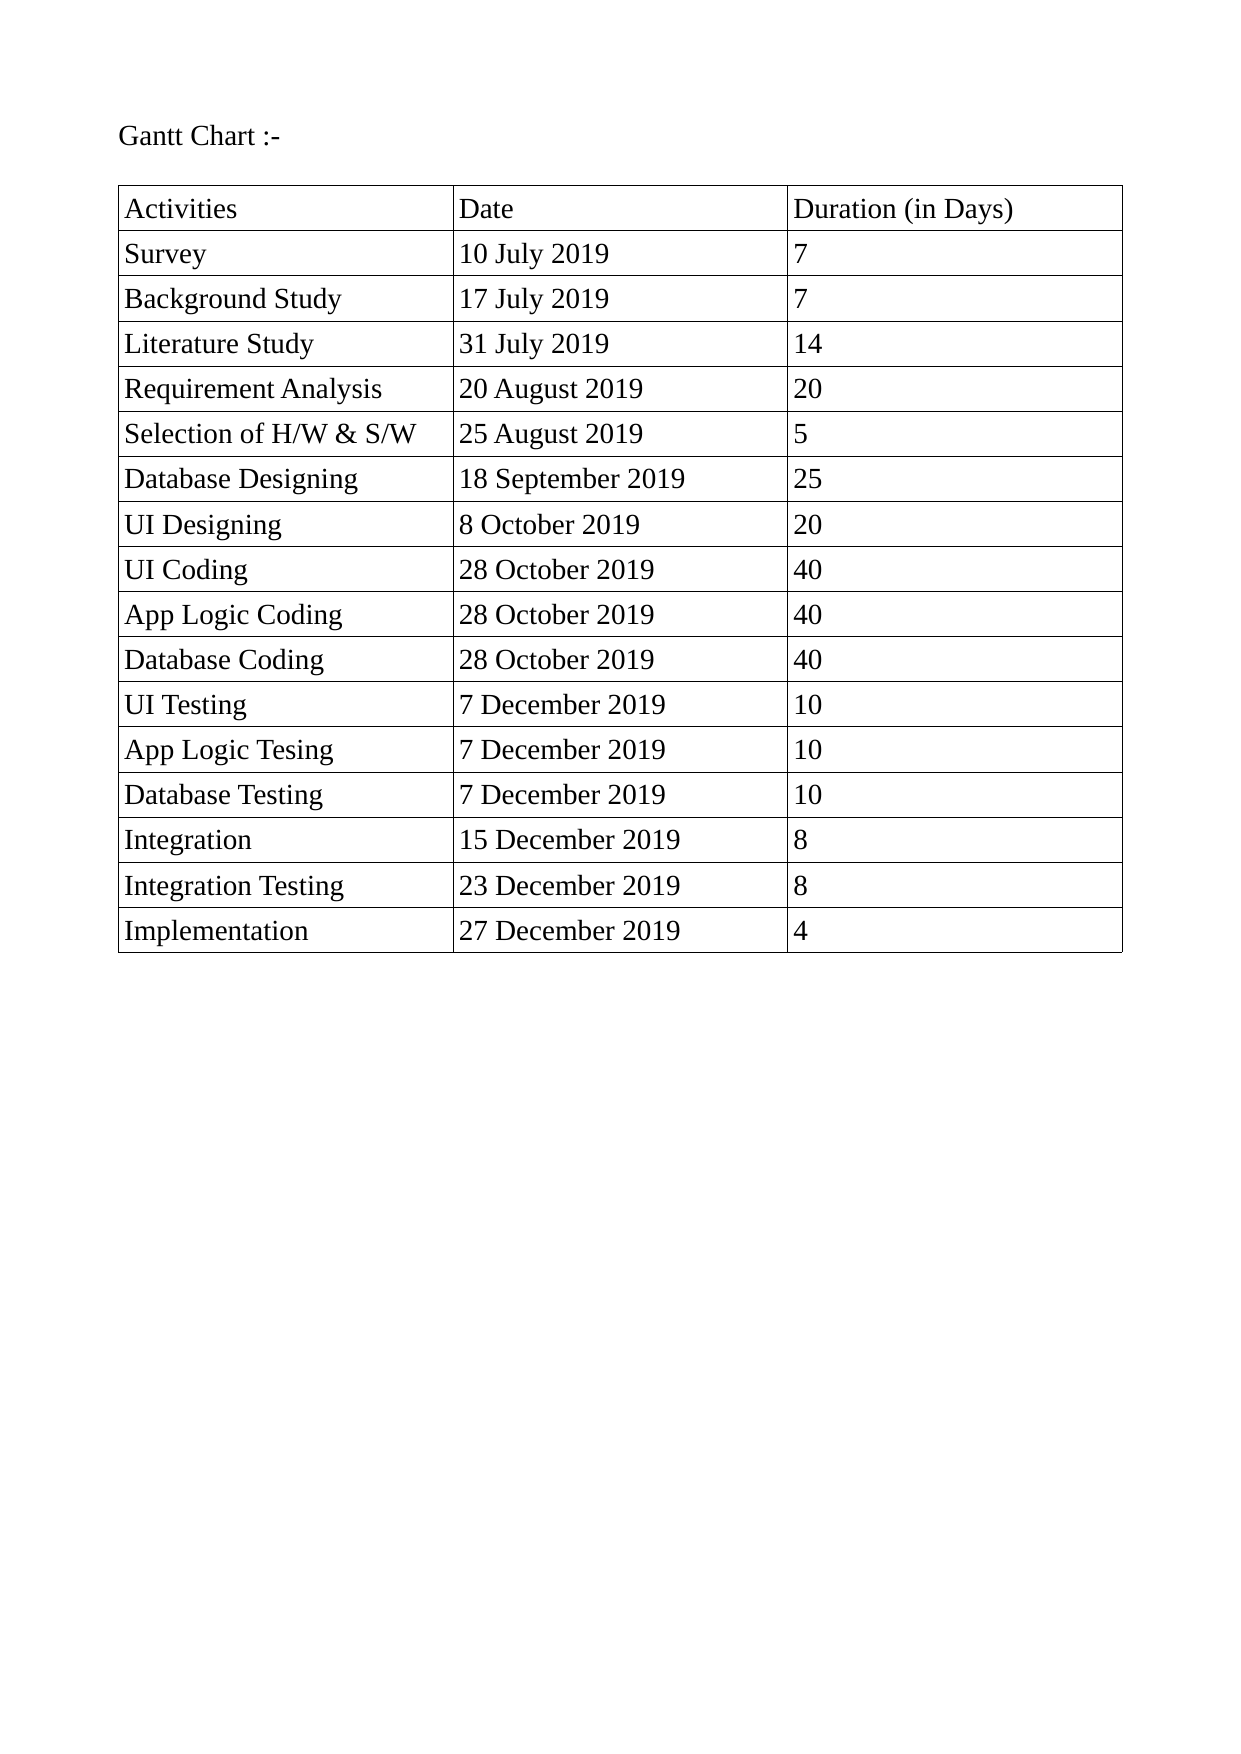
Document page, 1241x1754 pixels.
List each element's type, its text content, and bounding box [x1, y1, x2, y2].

table_cell 5 [788, 412, 1122, 456]
table_header Duration (in Days) [788, 186, 1122, 230]
table_cell 7 December 2019 [454, 727, 787, 772]
table_cell 20 August 2019 [454, 367, 787, 411]
table_cell Implementation [119, 908, 453, 952]
table_cell App Logic Coding [119, 592, 453, 636]
table_cell 10 [788, 727, 1122, 772]
table_cell Survey [119, 231, 453, 275]
table_cell 15 December 2019 [454, 818, 787, 862]
table_cell 40 [788, 547, 1122, 591]
table_cell 20 [788, 502, 1122, 546]
table_cell 4 [788, 908, 1122, 952]
table_cell 40 [788, 637, 1122, 681]
text Gantt Chart :- [118, 118, 1122, 152]
table_cell 31 July 2019 [454, 322, 787, 366]
table_header Date [454, 186, 787, 230]
table_cell 20 [788, 367, 1122, 411]
table_cell 17 July 2019 [454, 276, 787, 321]
table_cell 8 [788, 818, 1122, 862]
table_cell UI Designing [119, 502, 453, 546]
table_cell Database Designing [119, 457, 453, 501]
table_cell UI Testing [119, 682, 453, 726]
table_header Activities [119, 186, 453, 230]
table_cell Database Testing [119, 773, 453, 817]
table_cell App Logic Tesing [119, 727, 453, 772]
table_cell 10 [788, 773, 1122, 817]
table_cell 27 December 2019 [454, 908, 787, 952]
table_cell 7 [788, 276, 1122, 321]
table_cell 28 October 2019 [454, 547, 787, 591]
table_cell 10 [788, 682, 1122, 726]
table_cell 8 [788, 863, 1122, 907]
table_cell Requirement Analysis [119, 367, 453, 411]
table_cell Database Coding [119, 637, 453, 681]
table_cell 7 December 2019 [454, 773, 787, 817]
table_cell Integration Testing [119, 863, 453, 907]
table_cell 28 October 2019 [454, 637, 787, 681]
table_cell UI Coding [119, 547, 453, 591]
table_cell Background Study [119, 276, 453, 321]
table_cell Integration [119, 818, 453, 862]
table_cell 28 October 2019 [454, 592, 787, 636]
table_cell Literature Study [119, 322, 453, 366]
table_cell 8 October 2019 [454, 502, 787, 546]
table_cell 40 [788, 592, 1122, 636]
table_cell Selection of H/W & S/W [119, 412, 453, 456]
table_cell 18 September 2019 [454, 457, 787, 501]
table_cell 10 July 2019 [454, 231, 787, 275]
table_cell 14 [788, 322, 1122, 366]
table_cell 23 December 2019 [454, 863, 787, 907]
table_cell 7 December 2019 [454, 682, 787, 726]
table_cell 7 [788, 231, 1122, 275]
table_cell 25 [788, 457, 1122, 501]
table_cell 25 August 2019 [454, 412, 787, 456]
